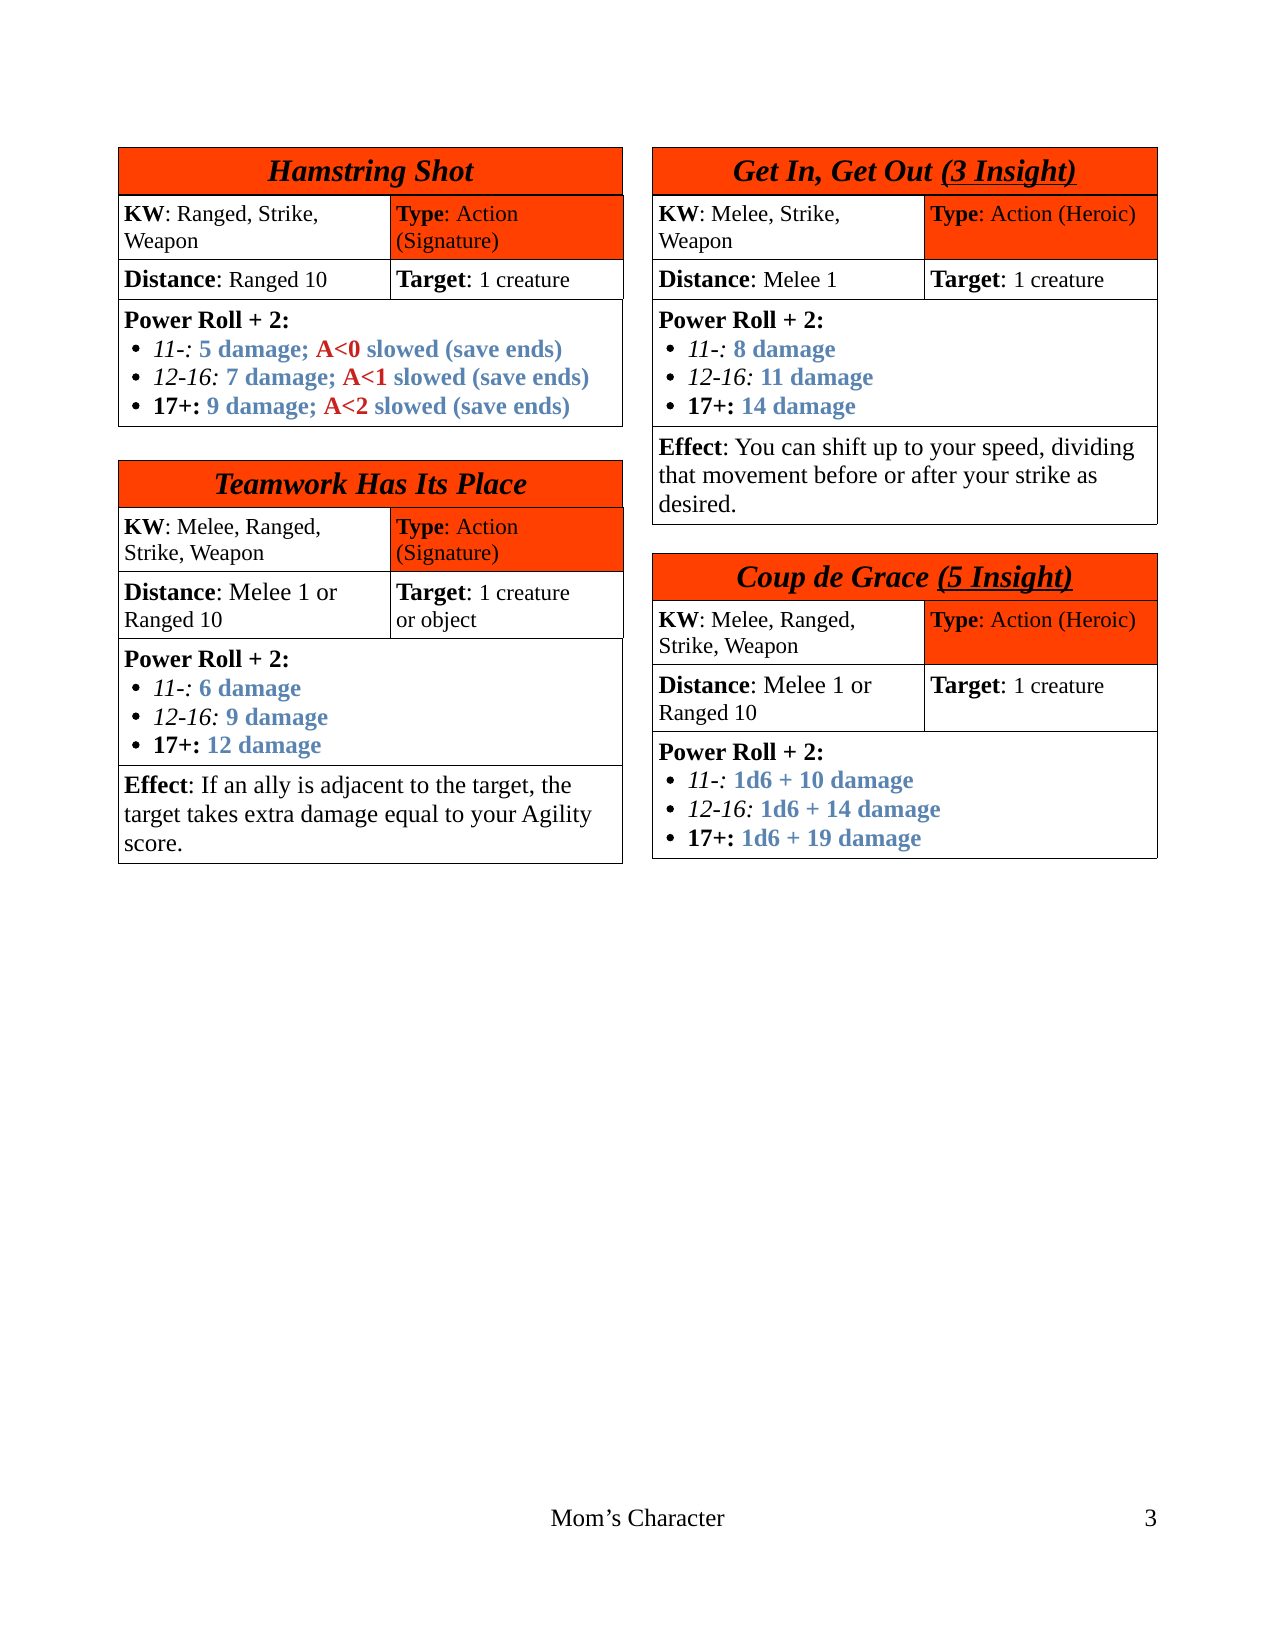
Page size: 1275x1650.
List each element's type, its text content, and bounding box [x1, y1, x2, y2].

table_header KW: Melee, Ranged, Strike, Weapon [653, 601, 924, 664]
table_cell Distance: Melee 1 or Ranged 10 [653, 665, 924, 731]
table_header Teamwork Has Its Place [119, 461, 622, 507]
table_header Get In, Get Out (3 Insight) [653, 148, 1157, 194]
table_header Coup de Grace (5 Insight) [653, 554, 1157, 600]
table_header Power Roll + 2: 11-: 1d6 + 10 damage 12-16: 1d6 + 14 damage 17+: 1d6 + 19 damage [653, 732, 1157, 858]
table_cell Effect: You can shift up to your speed, dividing that movement before or after your strike as desired. [653, 427, 1157, 523]
table_header Type: Action (Heroic) [925, 601, 1157, 664]
table_cell Distance: Ranged 10 [119, 260, 390, 299]
table_cell Distance: Melee 1 or Ranged 10 [119, 572, 390, 638]
table_cell Target: 1 creature [925, 260, 1157, 299]
table_cell Target: 1 creature or object [391, 572, 623, 638]
table_cell Distance: Melee 1 [653, 260, 924, 299]
table_header KW: Melee, Ranged, Strike, Weapon [119, 508, 390, 571]
table_header Type: Action (Signature) [391, 196, 623, 259]
table_header KW: Ranged, Strike, Weapon [119, 196, 390, 259]
table_header Power Roll + 2: 11-: 6 damage 12-16: 9 damage 17+: 12 damage [119, 639, 622, 765]
table_header Type: Action (Signature) [391, 508, 623, 571]
table_header Hamstring Shot [119, 148, 622, 194]
table_cell Effect: If an ally is adjacent to the target, the target takes extra damage equal to your Agility score. [119, 766, 622, 863]
table_header Power Roll + 2: 11-: 5 damage; A<0 slowed (save ends) 12-16: 7 damage; A<1 slowed (save ends) 17+: 9 damage; A<2 slowed (save ends) [119, 300, 622, 426]
table_header KW: Melee, Strike, Weapon [653, 196, 924, 259]
table_cell Target: 1 creature [925, 665, 1157, 731]
table_header Power Roll + 2: 11-: 8 damage 12-16: 11 damage 17+: 14 damage [653, 300, 1157, 426]
table_header Type: Action (Heroic) [925, 196, 1157, 259]
table_cell Target: 1 creature [391, 260, 623, 299]
